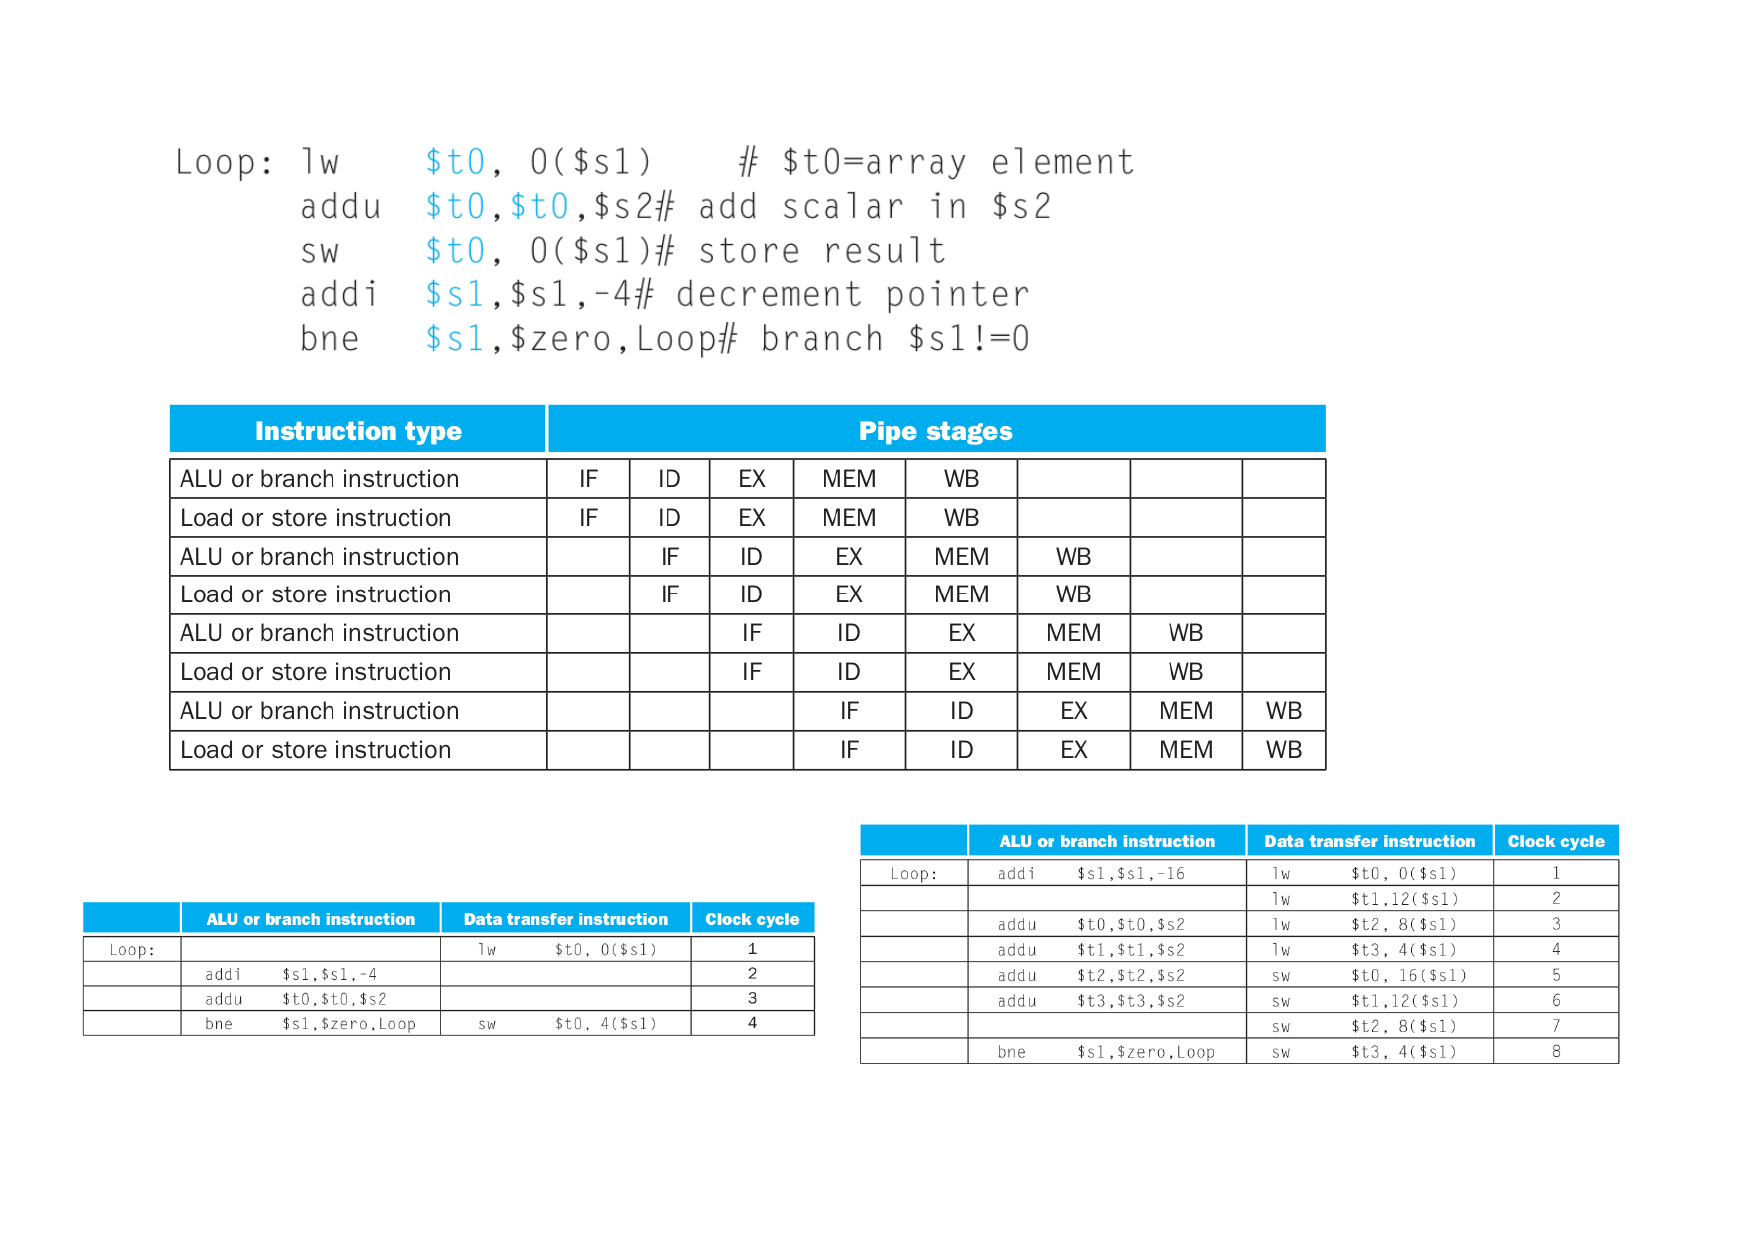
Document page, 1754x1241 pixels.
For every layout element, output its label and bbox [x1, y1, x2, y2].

picture [166, 128, 1171, 374]
picture [166, 389, 1338, 798]
picture [851, 811, 1627, 1080]
picture [77, 882, 827, 1048]
